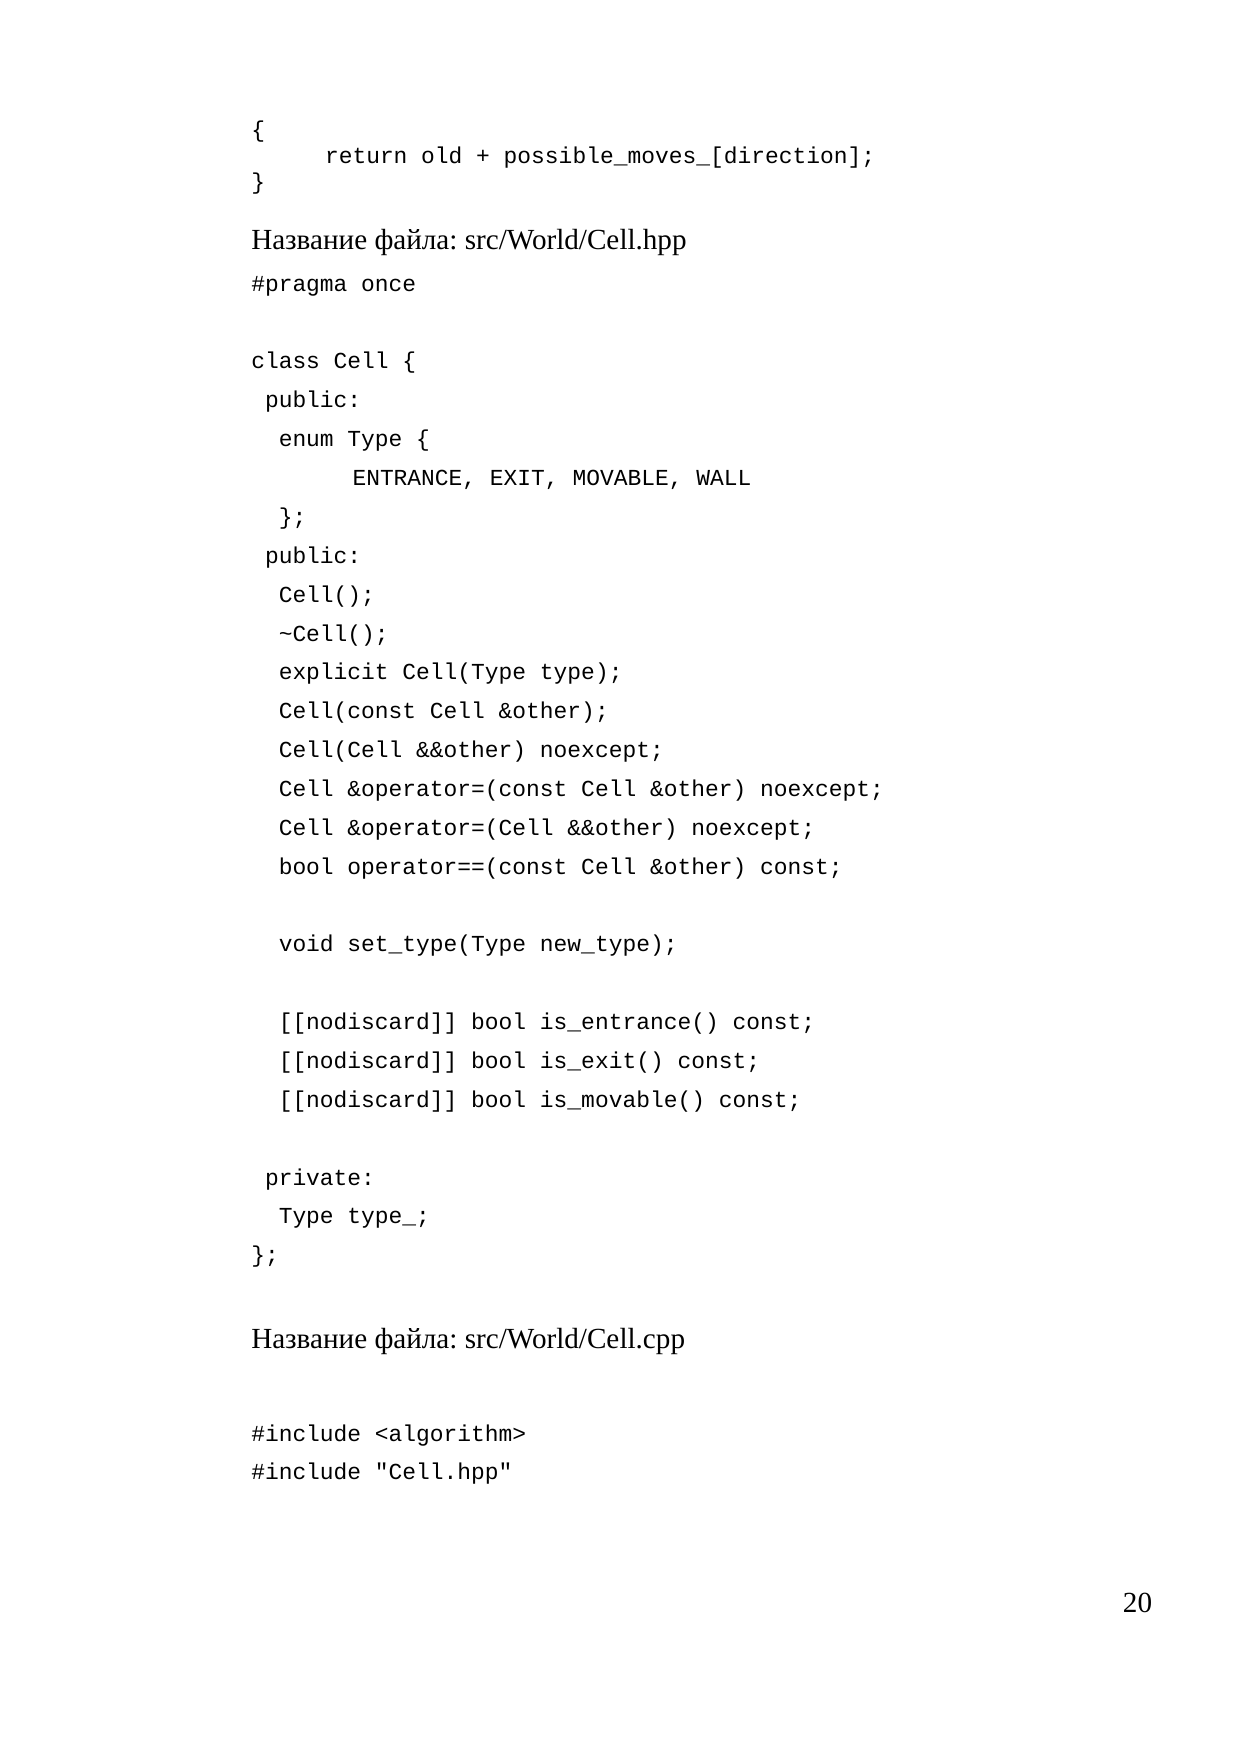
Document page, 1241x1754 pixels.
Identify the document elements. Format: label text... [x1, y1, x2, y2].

text Название файла: src/World/Cell.cpp [177, 1321, 1152, 1355]
text Cell &operator=(const Cell &other) noexcept; [177, 777, 1152, 803]
text #pragma once [177, 272, 1152, 298]
text bool operator==(const Cell &other) const; [177, 855, 1152, 881]
text private: [177, 1166, 1152, 1192]
text Название файла: src/World/Cell.hpp [177, 222, 1152, 255]
text #include <algorithm> [177, 1422, 1152, 1448]
text ~Cell(); [177, 622, 1152, 648]
text void set_type(Type new_type); [177, 933, 1152, 959]
text [[nodiscard]] bool is_movable() const; [177, 1088, 1152, 1114]
text Cell &operator=(Cell &&other) noexcept; [177, 816, 1152, 842]
text { [177, 118, 1152, 144]
text }; [177, 1243, 1152, 1269]
text }; [177, 505, 1152, 531]
text Cell(Cell &&other) noexcept; [177, 738, 1152, 764]
text ENTRANCE, EXIT, MOVABLE, WALL [177, 466, 1152, 492]
text public: [177, 389, 1152, 415]
text return old + possible_moves_[direction]; [177, 144, 1152, 170]
text Cell(const Cell &other); [177, 699, 1152, 726]
text [[nodiscard]] bool is_entrance() const; [177, 1010, 1152, 1036]
text Type type_; [177, 1205, 1152, 1231]
text public: [177, 544, 1152, 570]
text Cell(); [177, 583, 1152, 609]
text [[nodiscard]] bool is_exit() const; [177, 1049, 1152, 1075]
text enum Type { [177, 428, 1152, 453]
text class Cell { [177, 350, 1152, 376]
text #include "Cell.hpp" [177, 1461, 1152, 1487]
text explicit Cell(Type type); [177, 661, 1152, 687]
text } [177, 170, 1152, 196]
